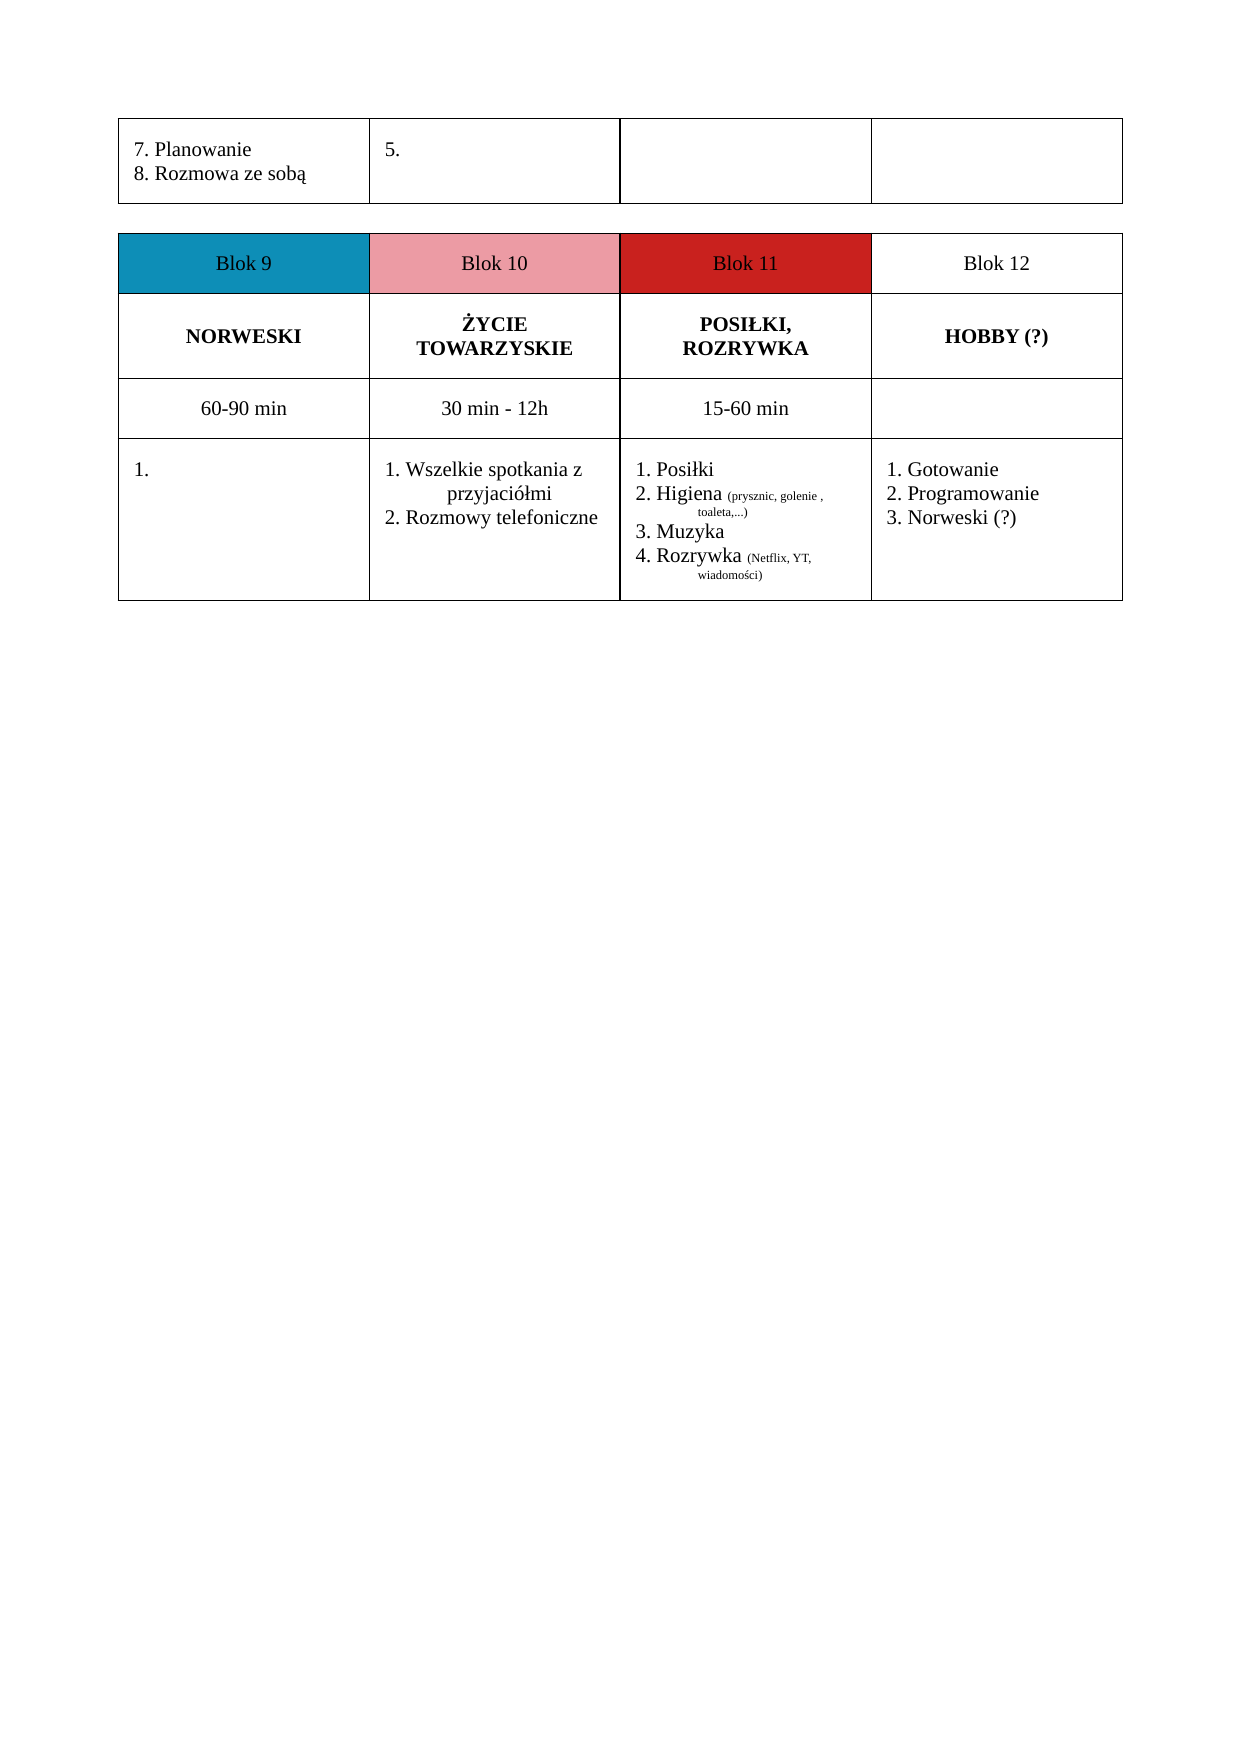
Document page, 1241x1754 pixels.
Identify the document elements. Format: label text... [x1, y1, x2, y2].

table_cell [119, 439, 369, 599]
table_cell ŻYCIE TOWARZYSKIE [370, 294, 619, 378]
table_cell 60-90 min [119, 379, 369, 438]
table_cell Złota godzina Plany, marzenia Dzienniki (wdzięczności, sukcesów,..) Najlepszy rok ‘23 Selfmastery.pl RRutkowski Planowanie Rozmowa ze sobą [119, 119, 369, 203]
table_cell Zdjęcia (porządki) Dyski HDD (kopie bezpieczeństwa, porządki) Instalacje Prace domowe (sprzątanie, prasowanie, odkurzanie, wyrzucanie, mycie podłogi, łazienka, kuchnia) [370, 119, 619, 203]
table_cell Wszelkie spotkania z przyjaciółmi Rozmowy telefoniczne [370, 439, 619, 599]
table_cell POSIŁKI, ROZRYWKA [621, 294, 871, 378]
table_header Blok 9 [119, 234, 369, 293]
table_cell Posiłki Higiena (prysznic, golenie , toaleta,...) Muzyka Rozrywka (Netflix, YT, wiadomości) [621, 439, 871, 599]
table_cell [872, 119, 1122, 203]
table_cell [621, 119, 871, 203]
table_cell 30 min - 12h [370, 379, 619, 438]
table_header Blok 12 [872, 234, 1122, 293]
table_cell NORWESKI [119, 294, 369, 378]
table_cell [872, 379, 1122, 438]
table_cell HOBBY (?) [872, 294, 1122, 378]
table_cell 15-60 min [621, 379, 871, 438]
table_header Blok 11 [621, 234, 871, 293]
table_header Blok 10 [370, 234, 619, 293]
table_cell Gotowanie Programowanie Norweski (?) [872, 439, 1122, 599]
